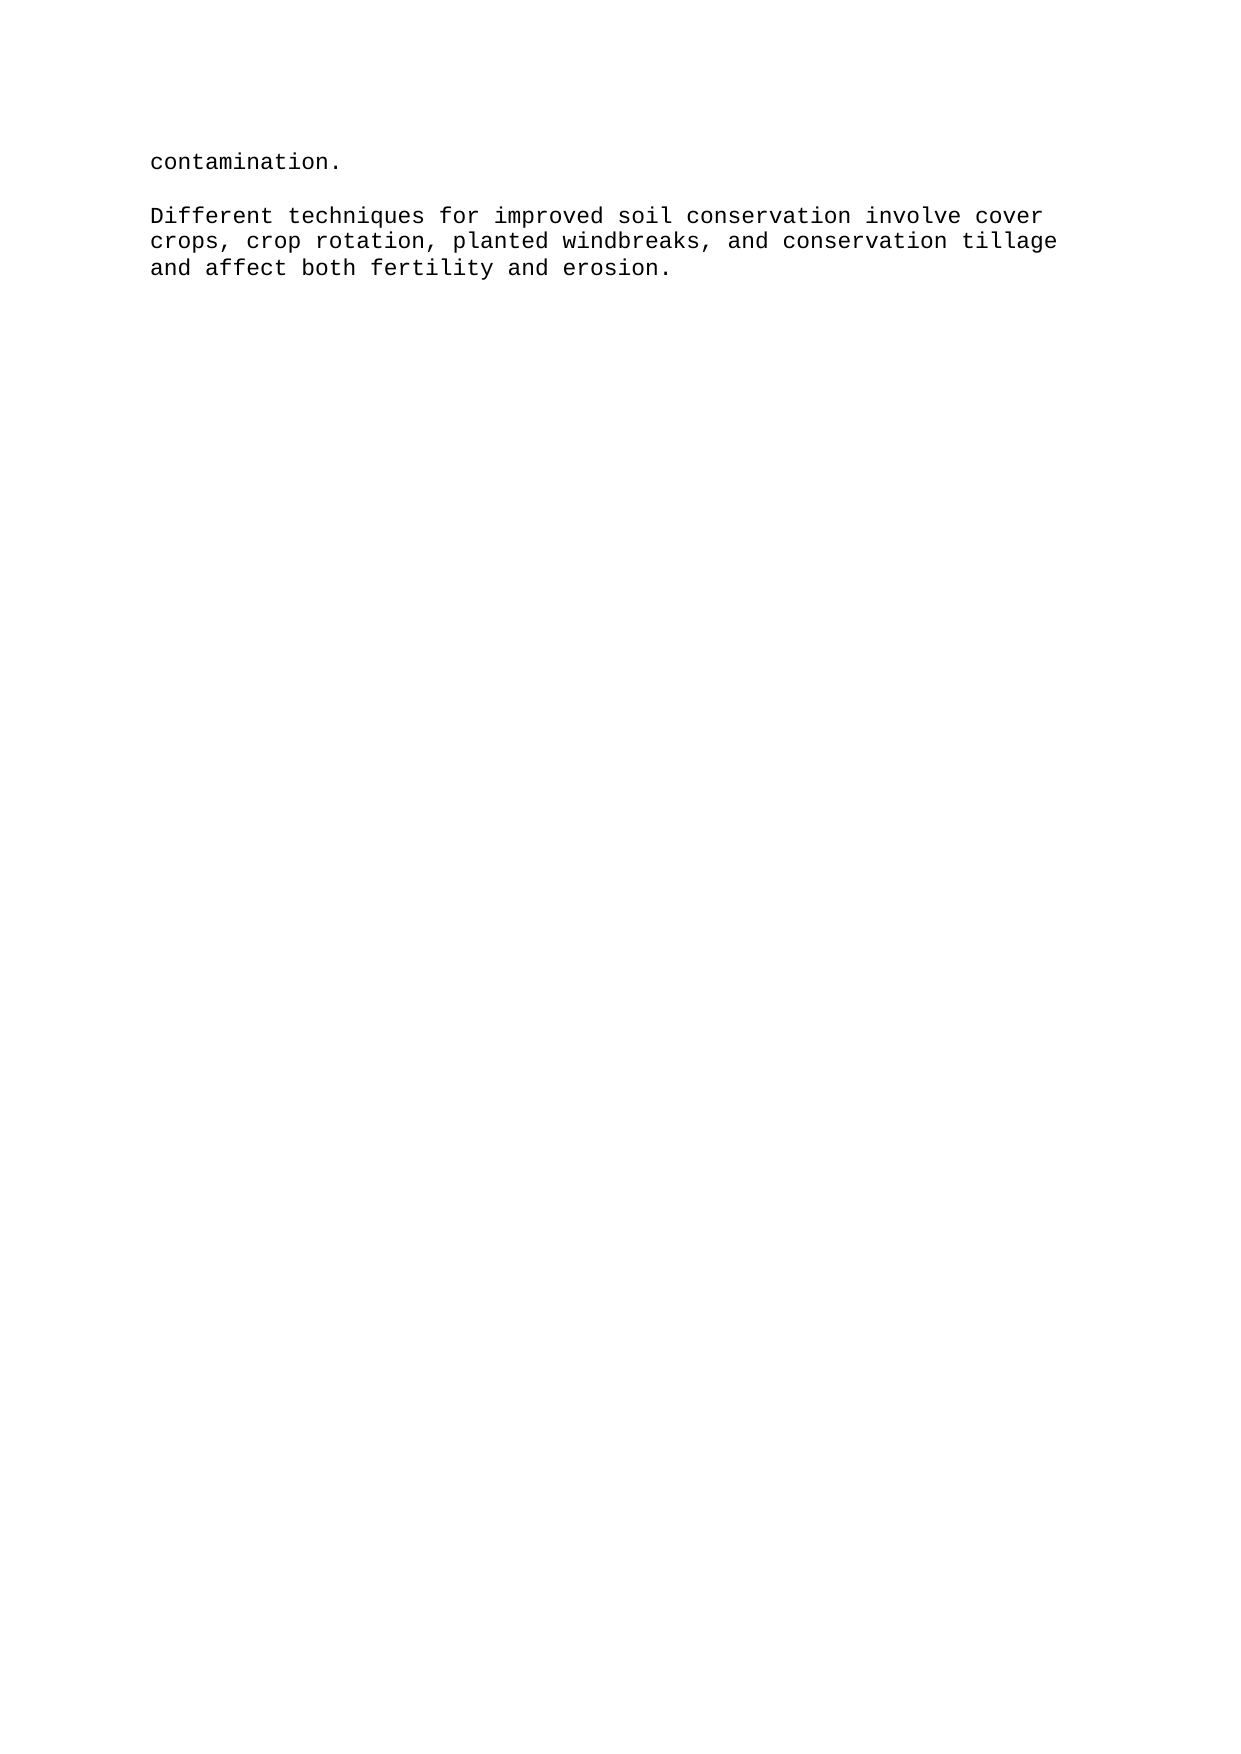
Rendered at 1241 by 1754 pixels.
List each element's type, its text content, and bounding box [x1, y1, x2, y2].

text contamination. [150, 150, 1090, 176]
text Different techniques for improved soil conservation involve cover crops, crop rotation, planted windbreaks, and conservation tillage and affect both fertility and erosion. [150, 204, 1090, 282]
